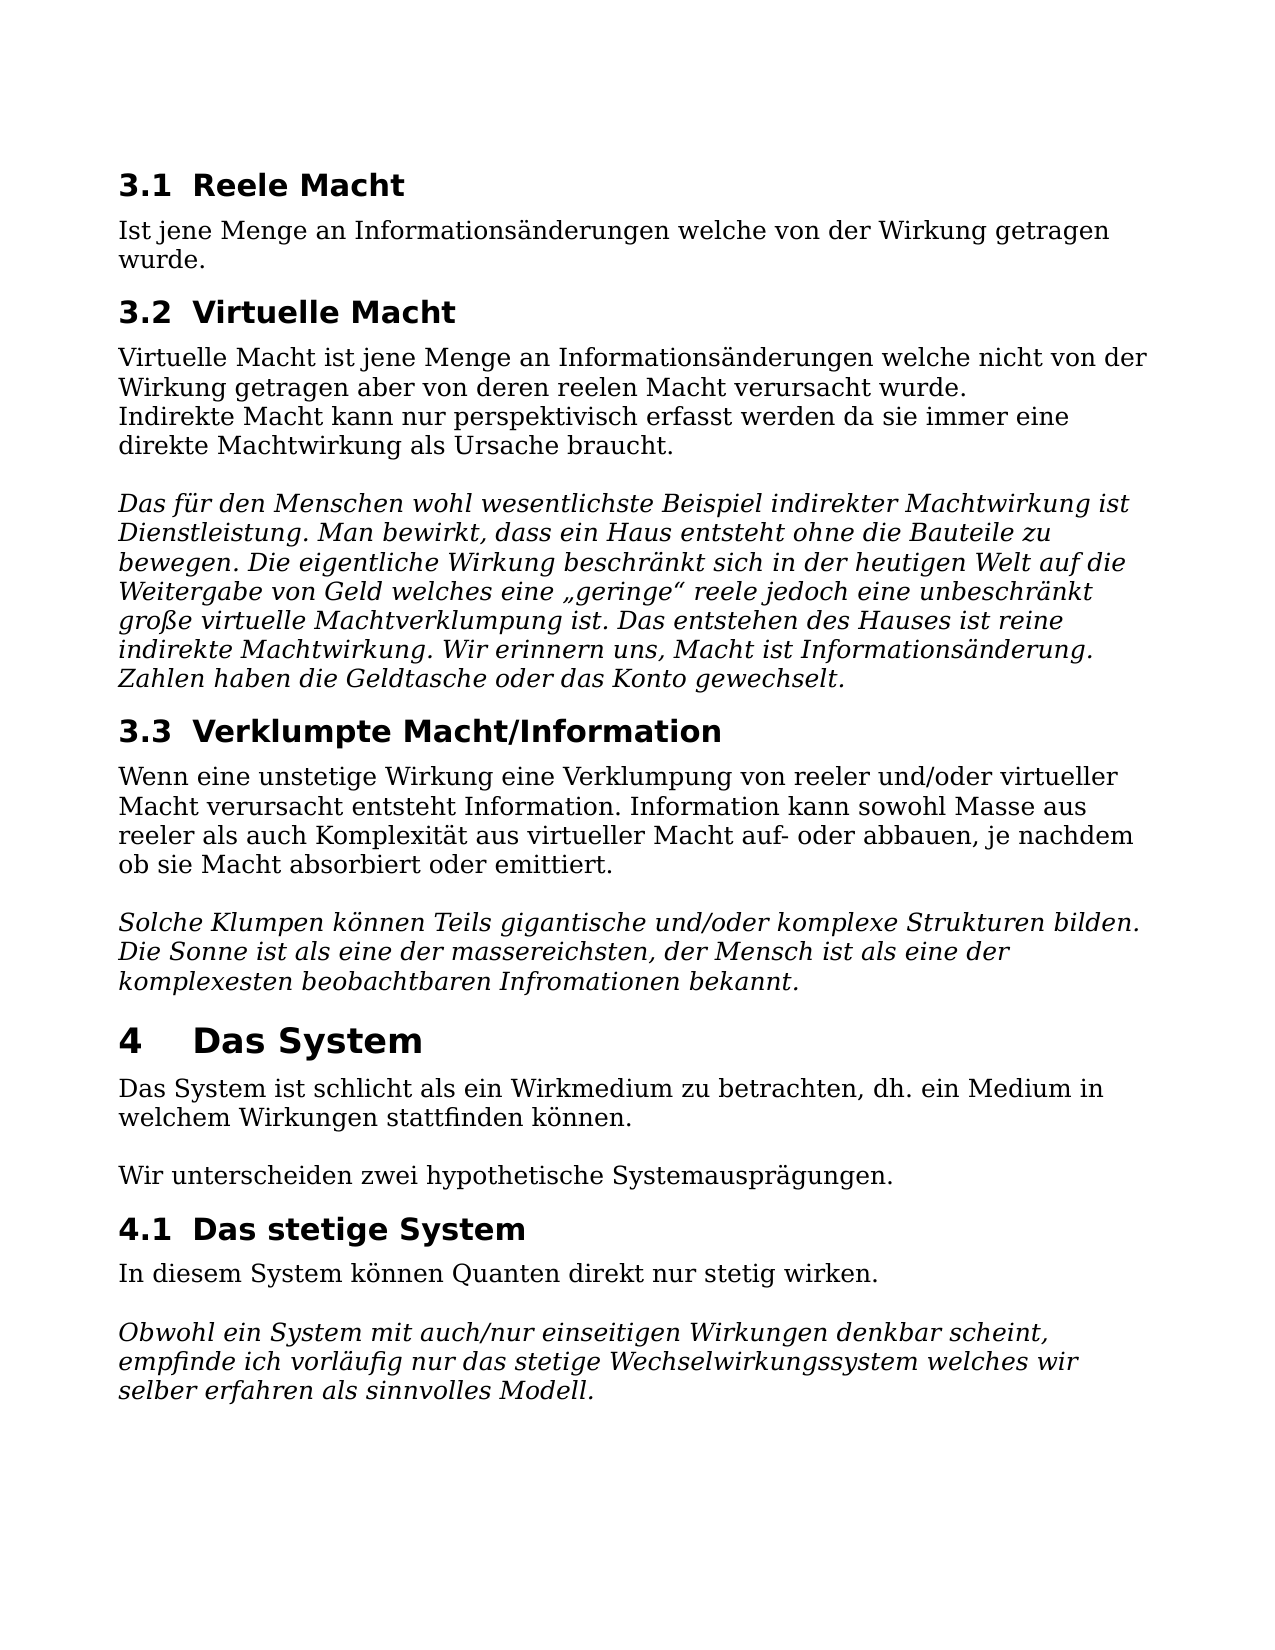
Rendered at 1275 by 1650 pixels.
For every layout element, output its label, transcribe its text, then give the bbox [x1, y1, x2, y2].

text Das für den Menschen wohl wesentlichste Beispiel indirekter Machtwirkung ist Dienstleistung. Man bewirkt, dass ein Haus entsteht ohne die Bauteile zu bewegen. Die eigentliche Wirkung beschränkt sich in der heutigen Welt auf die Weitergabe von Geld welches eine „geringe“ reele jedoch eine unbeschränkt große virtuelle Machtverklumpung ist. Das entstehen des Hauses ist reine indirekte Machtwirkung. Wir erinnern uns, Macht ist Informationsänderung. Zahlen haben die Geldtasche oder das Konto gewechselt. [118, 489, 1157, 693]
text Virtuelle Macht ist jene Menge an Informationsänderungen welche nicht von der Wirkung getragen aber von deren reelen Macht verursacht wurde. [118, 343, 1157, 402]
text Solche Klumpen können Teils gigantische und/oder komplexe Strukturen bilden. [118, 908, 1157, 937]
subtitle Reele Macht [118, 168, 1157, 204]
subtitle Das stetige System [118, 1212, 1157, 1247]
subtitle Verklumpte Macht/Information [118, 714, 1157, 750]
subtitle Virtuelle Macht [118, 295, 1157, 331]
subtitle Das System [118, 1021, 1157, 1062]
text Indirekte Macht kann nur perspektivisch erfasst werden da sie immer eine direkte Machtwirkung als Ursache braucht. [118, 402, 1157, 460]
text Ist jene Menge an Informationsänderungen welche von der Wirkung getragen wurde. [118, 216, 1157, 274]
text In diesem System können Quanten direkt nur stetig wirken. [118, 1260, 1157, 1289]
text Die Sonne ist als eine der massereichsten, der Mensch ist als eine der komplexesten beobachtbaren Infromationen bekannt. [118, 937, 1157, 996]
text Obwohl ein System mit auch/nur einseitigen Wirkungen denkbar scheint, empfinde ich vorläufig nur das stetige Wechselwirkungssystem welches wir selber erfahren als sinnvolles Modell. [118, 1318, 1157, 1406]
text Wir unterscheiden zwei hypothetische Systemausprägungen. [118, 1162, 1157, 1191]
text Das System ist schlicht als ein Wirkmedium zu betrachten, dh. ein Medium in welchem Wirkungen stattfinden können. [118, 1074, 1157, 1132]
text Wenn eine unstetige Wirkung eine Verklumpung von reeler und/oder virtueller Macht verursacht entsteht Information. Information kann sowohl Masse aus reeler als auch Komplexität aus virtueller Macht auf- oder abbauen, je nachdem ob sie Macht absorbiert oder emittiert. [118, 762, 1157, 879]
